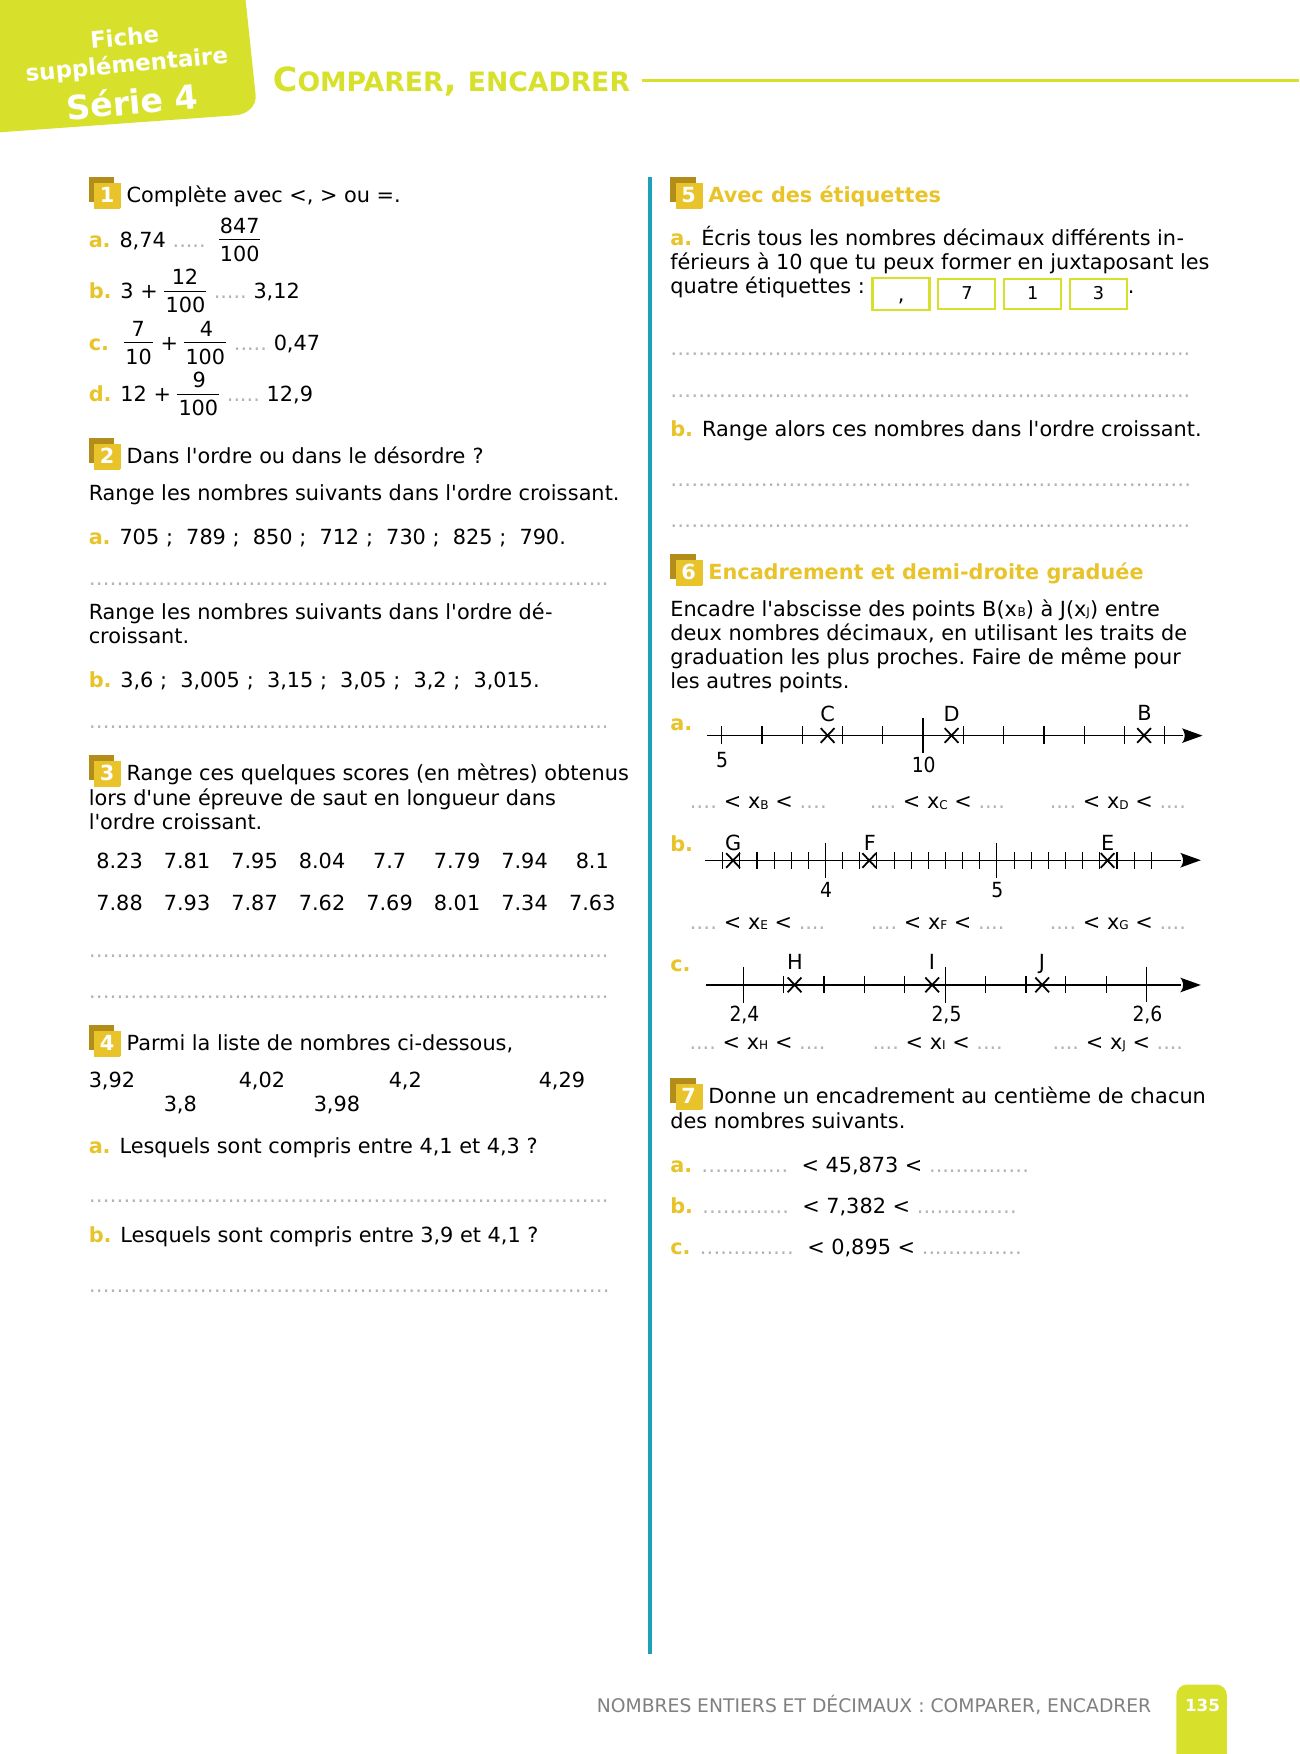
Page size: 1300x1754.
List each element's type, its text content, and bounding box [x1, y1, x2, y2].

text ………………………………………………………………... [670, 323, 1211, 364]
list ….......... < 45,873 < ............… [670, 1139, 1211, 1180]
list , [874, 282, 928, 306]
list 3 [1071, 283, 1126, 303]
subtitle Parmi la liste de nombres ci-dessous, [114, 1025, 629, 1056]
subtitle Avec des étiquettes [696, 177, 1211, 208]
table_header .… < xE < .... [670, 868, 850, 940]
table_cell 7,62 [291, 882, 358, 924]
table_header .... < xJ < .... [1030, 988, 1211, 1060]
subtitle Encadrement et demi-droite graduée [696, 554, 1211, 585]
text ………………………………………………………………... [88, 1170, 629, 1211]
table_header .... < xI < .... [850, 988, 1030, 1060]
list Lesquels sont compris entre 3,9 et 4,1 ? [88, 1223, 629, 1247]
subtitle Dans l'ordre ou dans le désordre ? [114, 438, 629, 469]
list 8,74 ..... [88, 214, 629, 266]
list 3,6 ; 3,005 ; 3,15 ; 3,05 ; 3,2 ; 3,015. [88, 654, 629, 696]
table_header 7,79 [426, 840, 494, 882]
subtitle Range ces quelques scores (en mètres) obte­nus lors d'une épreuve de saut en longueur dans l'ordre croissant. [88, 755, 629, 834]
table_header .... < xC < .... [850, 748, 1031, 820]
subtitle Complète avec <, > ou =. [114, 177, 629, 208]
text ………………………………………………………………... [88, 696, 629, 737]
table_header 7,95 [224, 840, 291, 882]
table_cell 8,01 [426, 882, 494, 924]
list Lesquels sont compris entre 4,1 et 4,3 ? [88, 1134, 629, 1158]
subtitle Encadre l'abscisse des points B(xB) à J(xJ) entre deux nombres décimaux, en utilisant les traits de graduation les plus proches. Faire de même pour les autres points. [670, 597, 1205, 694]
text ………………………………………………………………... [670, 495, 1211, 536]
list Range alors ces nombres dans l'ordre croissant. [670, 417, 1211, 442]
table_cell 7,93 [156, 882, 223, 924]
text ………………………………………………………………... [88, 924, 629, 966]
text ………………………………………………………………... [670, 364, 1211, 406]
list 7 [939, 283, 994, 303]
table_header .... < xG < .... [1030, 868, 1211, 940]
subtitle Range les nombres suivants dans l'ordre dé­croissant. [88, 600, 623, 648]
list 3 +..... 3,12 [88, 266, 629, 317]
list Écris tous les nombres décimaux différents in­férieurs à 10 que tu peux former en juxtaposant les quatre étiquettes : . [670, 226, 1211, 311]
text ………………………………………………………………... [88, 966, 629, 1007]
subtitle 3,92 4,02 4,2 4,29 3,8 3,98 [88, 1068, 623, 1116]
table_header 8,23 [89, 840, 156, 882]
table_cell 7,88 [89, 882, 156, 924]
table_header 7,7 [359, 840, 426, 882]
table_header .... < xF < .... [850, 868, 1030, 940]
list 1 [1005, 283, 1060, 303]
list +..... 0,47 [88, 317, 629, 369]
subtitle Donne un encadrement au centième de cha­cun des nombres suivants. [670, 1078, 1211, 1133]
table_header .... < xH < .... [670, 988, 850, 1060]
table_header .... < xD < .... [1031, 748, 1211, 820]
text ………………………………………………………………... [88, 553, 629, 594]
table_header .… < xB < .… [673, 748, 850, 820]
table_cell 7,34 [494, 882, 561, 924]
text ………………………………………………………………… [88, 1259, 629, 1300]
table_cell 7,69 [359, 882, 426, 924]
table_header 7,94 [494, 840, 561, 882]
table_header 8,1 [561, 840, 629, 882]
text ………………………………………………………………… [670, 453, 1211, 495]
list …........… < 0,895 < ............… [670, 1222, 1211, 1263]
table_cell 7,63 [561, 882, 629, 924]
table_header 7,81 [156, 840, 223, 882]
subtitle Range les nombres suivants dans l'ordre crois­sant. [88, 481, 623, 505]
table_cell 7,87 [224, 882, 291, 924]
list 705 ; 789 ; 850 ; 712 ; 730 ; 825 ; 790. [88, 511, 629, 553]
list 12 +..... 12,9 [88, 369, 629, 420]
list ….......... < 7,382 < ............… [670, 1180, 1211, 1222]
table_header 8,04 [291, 840, 358, 882]
